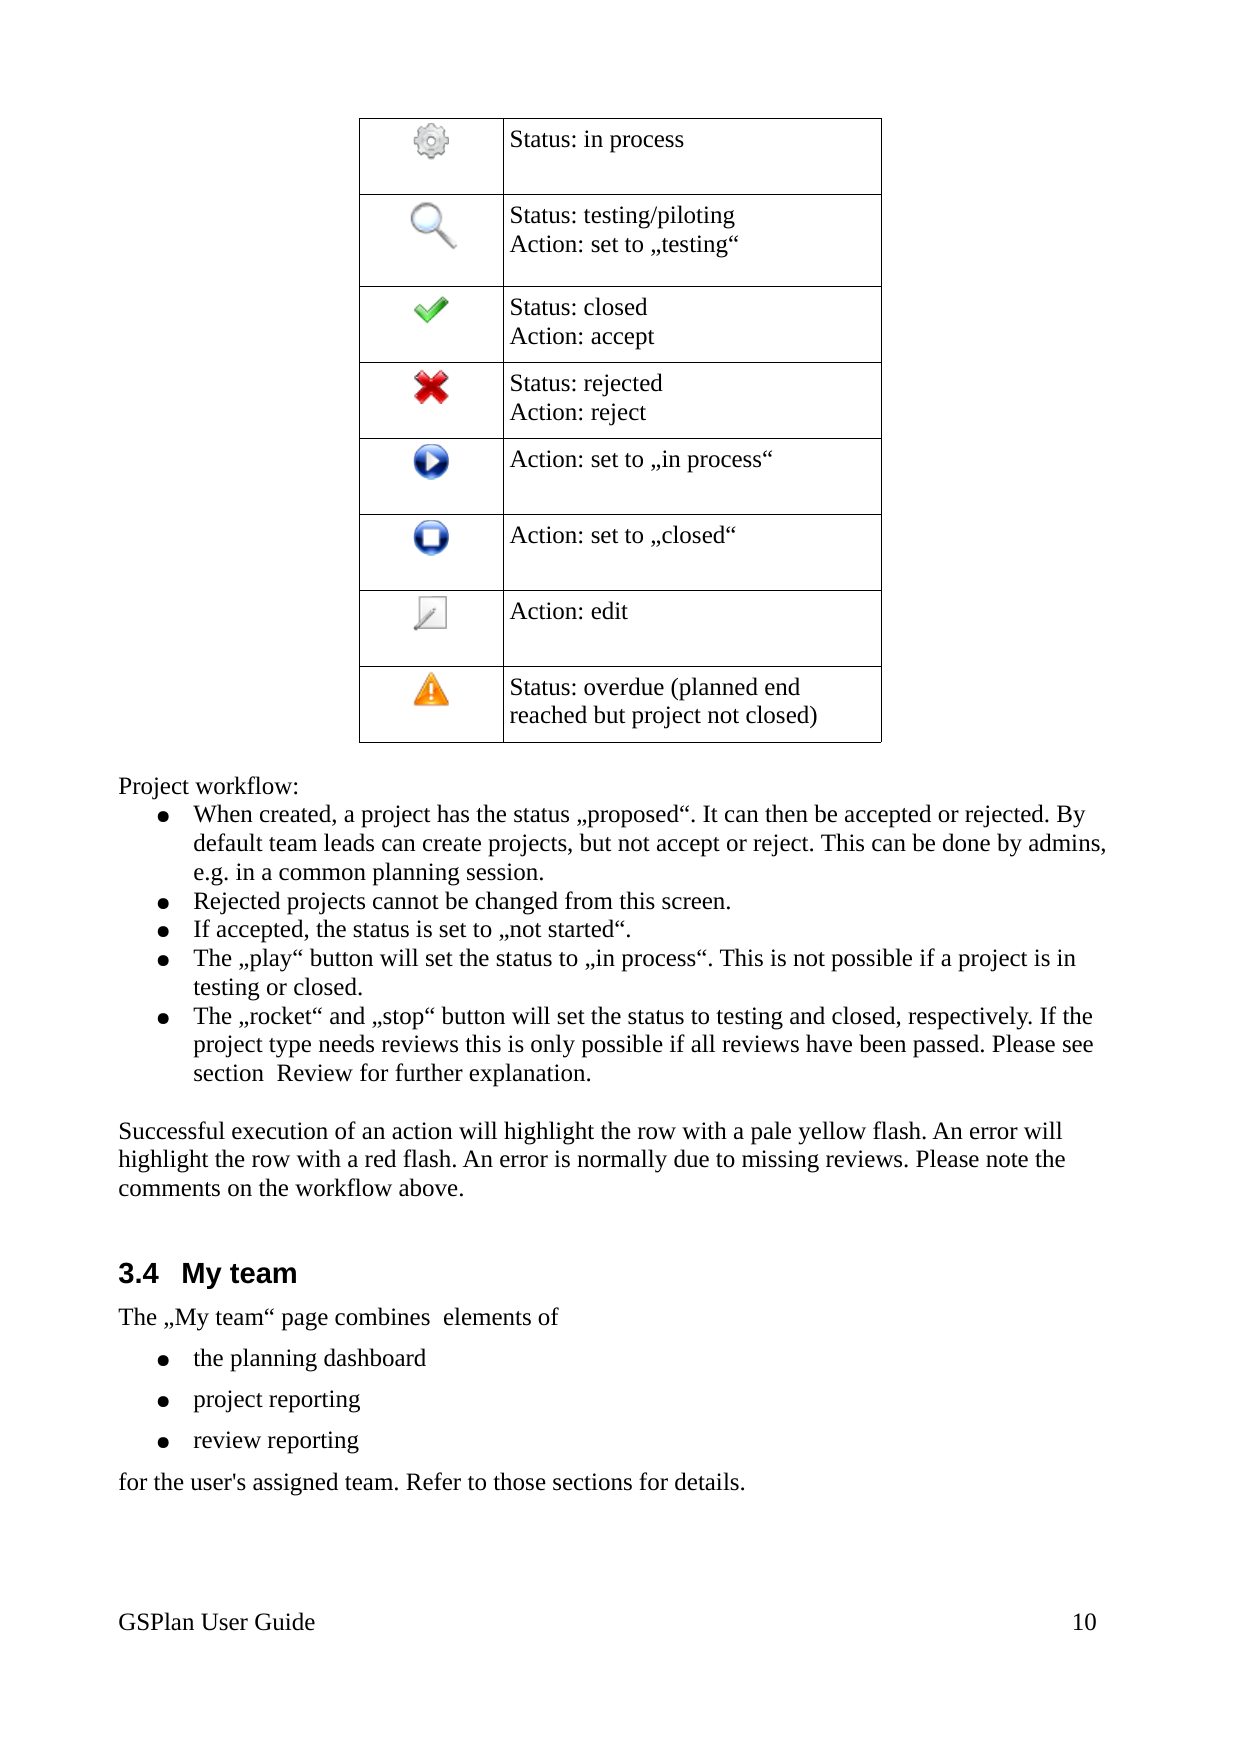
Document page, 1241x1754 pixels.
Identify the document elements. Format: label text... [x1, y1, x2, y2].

table_cell Action: edit [504, 591, 881, 666]
picture [413, 292, 449, 328]
table_cell [360, 439, 503, 514]
text Successful execution of an action will highlight the row with a pale yellow flash. An error will highlight the row with a red flash. An error is normally due to missing reviews. Please note the comments on the workflow above. [118, 1116, 1122, 1202]
text The „My team“ page combines elements of [118, 1302, 1122, 1331]
table_cell Status: closed Action: accept [504, 287, 881, 362]
table_cell Status: rejected Action: reject [504, 363, 881, 438]
list the planning dashboard [156, 1343, 1122, 1372]
table_cell Status: testing/piloting Action: set to „testing“ [504, 195, 881, 286]
picture [413, 368, 449, 404]
table_cell [360, 667, 503, 707]
table_cell [360, 160, 503, 194]
table_cell [360, 195, 503, 286]
table_cell [360, 591, 503, 666]
picture [413, 123, 449, 160]
table_cell [360, 287, 503, 362]
table_cell Status: in process [504, 119, 881, 194]
subtitle My team [118, 1256, 1122, 1289]
list project reporting [156, 1384, 1122, 1413]
table_cell Action: set to „in process“ [504, 439, 881, 514]
list Rejected projects cannot be changed from this screen. [156, 886, 1122, 914]
picture [413, 596, 449, 632]
picture [413, 520, 449, 556]
list The „play“ button will set the status to „in process“. This is not possible if a project is in testing or closed. [156, 943, 1122, 1001]
table_cell [360, 515, 503, 590]
list The „rocket“ and „stop“ button will set the status to testing and closed, respectively. If the project type needs reviews this is only possible if all reviews have been passed. Please see section Review for further explanation. [156, 1001, 1122, 1087]
table_cell [360, 708, 503, 742]
text for the user's assigned team. Refer to those sections for details. [118, 1467, 1122, 1496]
text Project workflow: [118, 771, 1122, 799]
picture [409, 201, 460, 252]
table_cell Status: overdue (planned end reached but project not closed) [504, 667, 881, 742]
table_cell [360, 119, 503, 159]
table_cell [360, 363, 503, 438]
picture [413, 671, 449, 708]
list When created, a project has the status „proposed“. It can then be accepted or rejected. By default team leads can create projects, but not accept or reject. This can be done by admins, e.g. in a common planning session. [156, 799, 1122, 886]
picture [413, 444, 449, 480]
list If accepted, the status is set to „not started“. [156, 914, 1122, 943]
list review reporting [156, 1426, 1122, 1454]
table_cell Action: set to „closed“ [504, 515, 881, 590]
